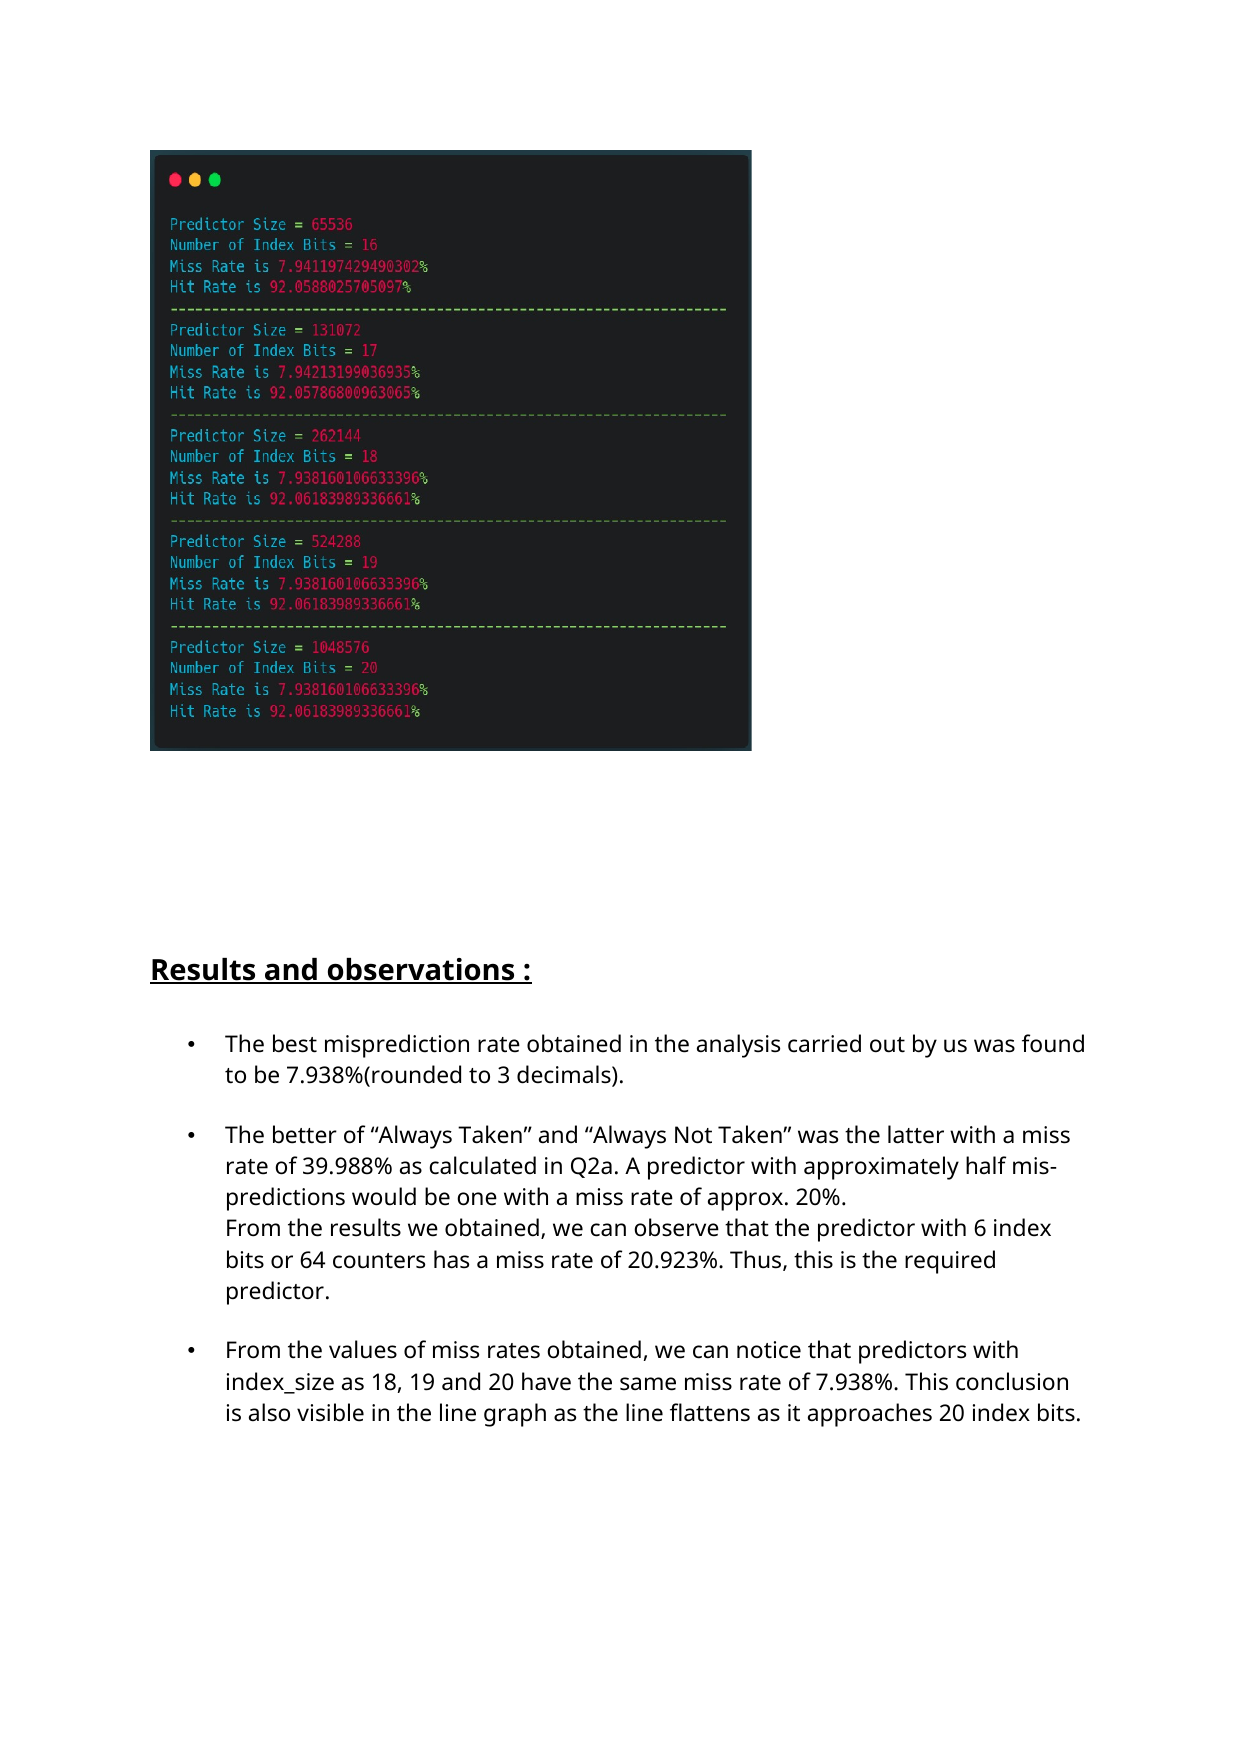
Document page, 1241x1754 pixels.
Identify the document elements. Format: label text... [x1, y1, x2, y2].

list The best misprediction rate obtained in the analysis carried out by us was found to be 7.938%(rounded to 3 decimals). [187, 1028, 1090, 1119]
picture [150, 150, 752, 751]
list The better of “Always Taken” and “Always Not Taken” was the latter with a miss rate of 39.988% as calculated in Q2a. A predictor with approximately half mis-predictions would be one with a miss rate of approx. 20%. From the results we obtained, we can observe that the predictor with 6 index bits or 64 counters has a miss rate of 20.923%. Thus, this is the required predictor. [187, 1119, 1090, 1334]
text Results and observations : [150, 949, 1090, 988]
list From the values of miss rates obtained, we can notice that predictors with index_size as 18, 19 and 20 have the same miss rate of 7.938%. This conclusion is also visible in the line graph as the line flattens as it approaches 20 index bits. [187, 1334, 1090, 1428]
